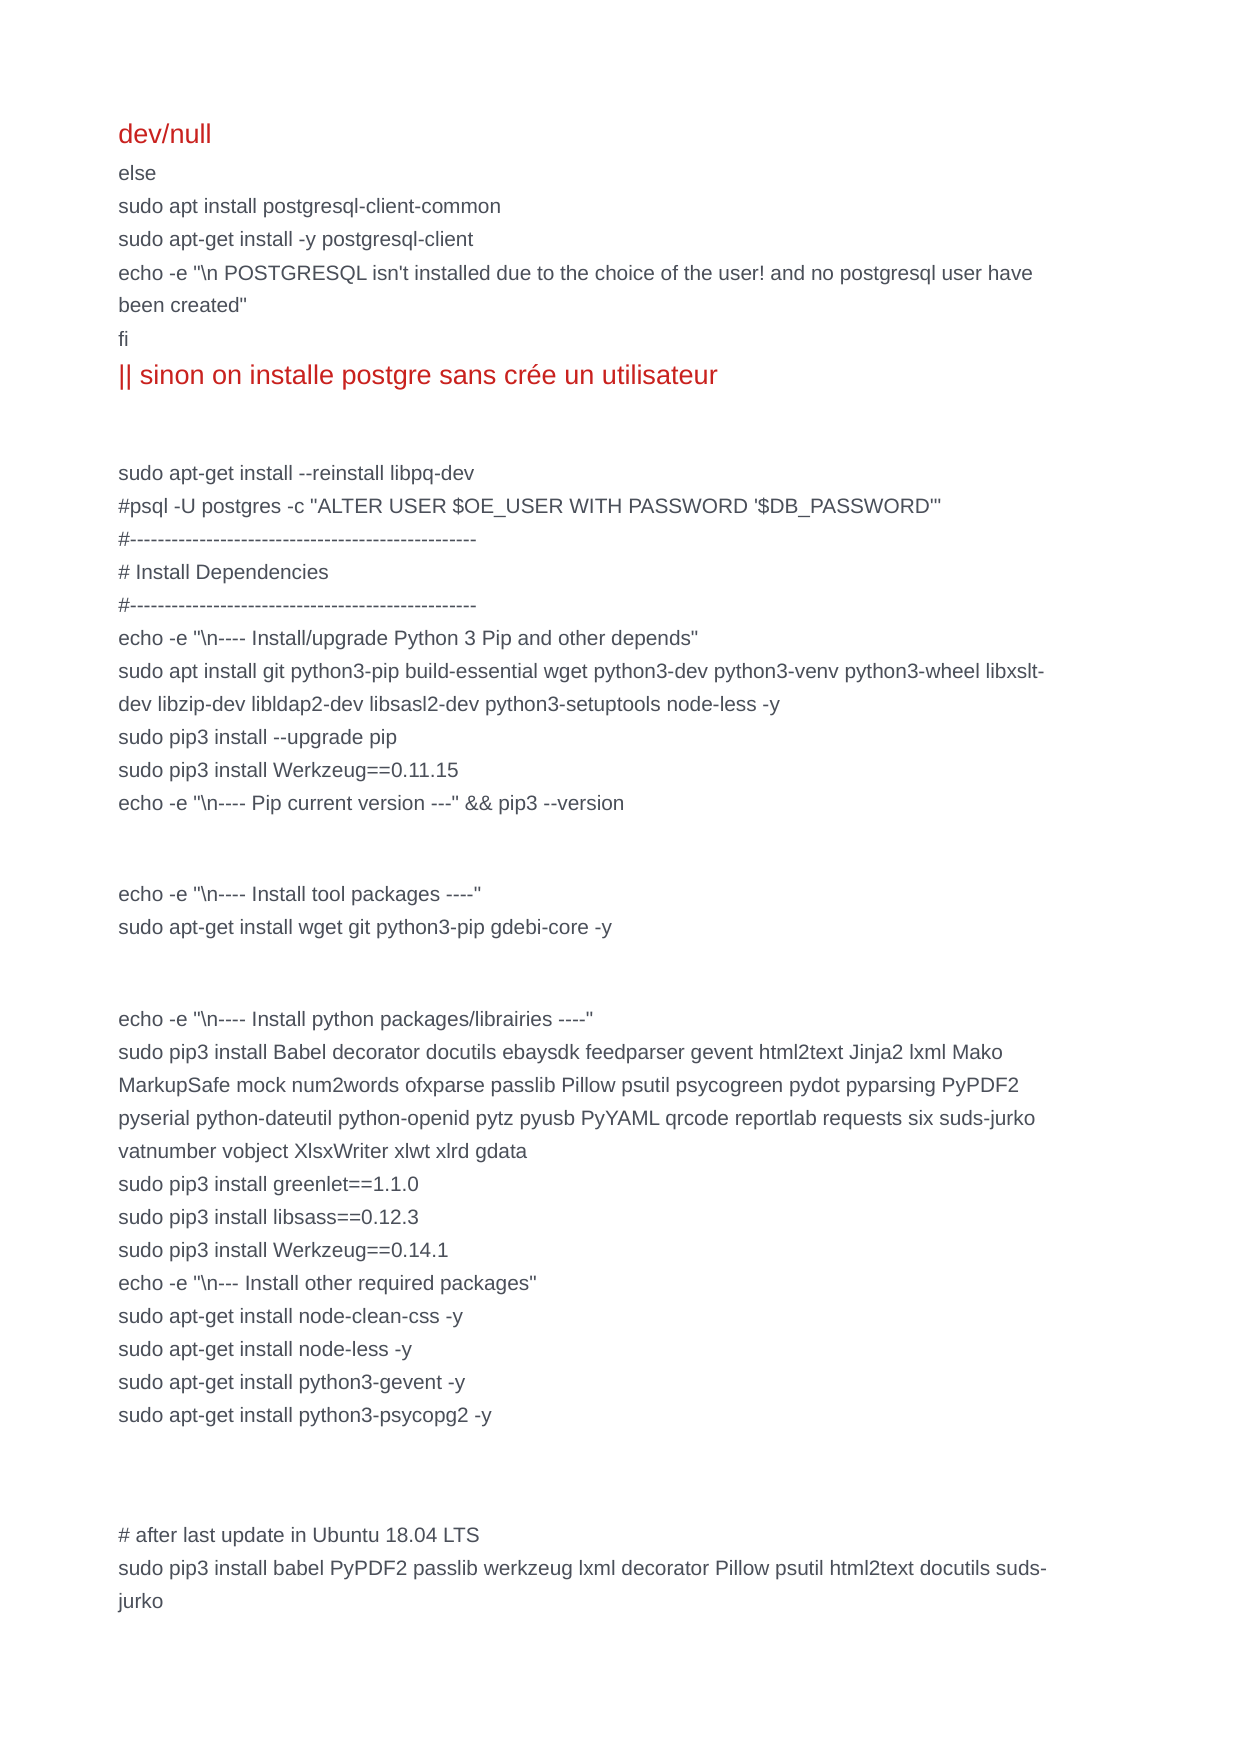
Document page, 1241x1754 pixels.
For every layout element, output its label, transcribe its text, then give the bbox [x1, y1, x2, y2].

table_header dev/null else sudo apt install postgresql-client-common sudo apt-get install -y postgresql-client echo -e "\n POSTGRESQL isn't installed due to the choice of the user! and no postgresql user have been created" fi || sinon on installe postgre sans crée un utilisateur sudo apt-get install --reinstall libpq-dev #psql -U postgres -c "ALTER USER $OE_USER WITH PASSWORD '$DB_PASSWORD'" #-------------------------------------------------- # Install Dependencies #-------------------------------------------------- echo -e "\n---- Install/upgrade Python 3 Pip and other depends" sudo apt install git python3-pip build-essential wget python3-dev python3-venv python3-wheel libxslt-dev libzip-dev libldap2-dev libsasl2-dev python3-setuptools node-less -y sudo pip3 install --upgrade pip sudo pip3 install Werkzeug==0.11.15 echo -e "\n---- Pip current version ---" && pip3 --version echo -e "\n---- Install tool packages ----" sudo apt-get install wget git python3-pip gdebi-core -y echo -e "\n---- Install python packages/librairies ----" sudo pip3 install Babel decorator docutils ebaysdk feedparser gevent html2text Jinja2 lxml Mako MarkupSafe mock num2words ofxparse passlib Pillow psutil psycogreen pydot pyparsing PyPDF2 pyserial python-dateutil python-openid pytz pyusb PyYAML qrcode reportlab requests six suds-jurko vatnumber vobject XlsxWriter xlwt xlrd gdata sudo pip3 install greenlet==1.1.0 sudo pip3 install libsass==0.12.3 sudo pip3 install Werkzeug==0.14.1 echo -e "\n--- Install other required packages" sudo apt-get install node-clean-css -y sudo apt-get install node-less -y sudo apt-get install python3-gevent -y sudo apt-get install python3-psycopg2 -y # after last update in Ubuntu 18.04 LTS sudo pip3 install babel PyPDF2 passlib werkzeug lxml decorator Pillow psutil html2text docutils suds-jurko [118, 118, 1074, 1622]
